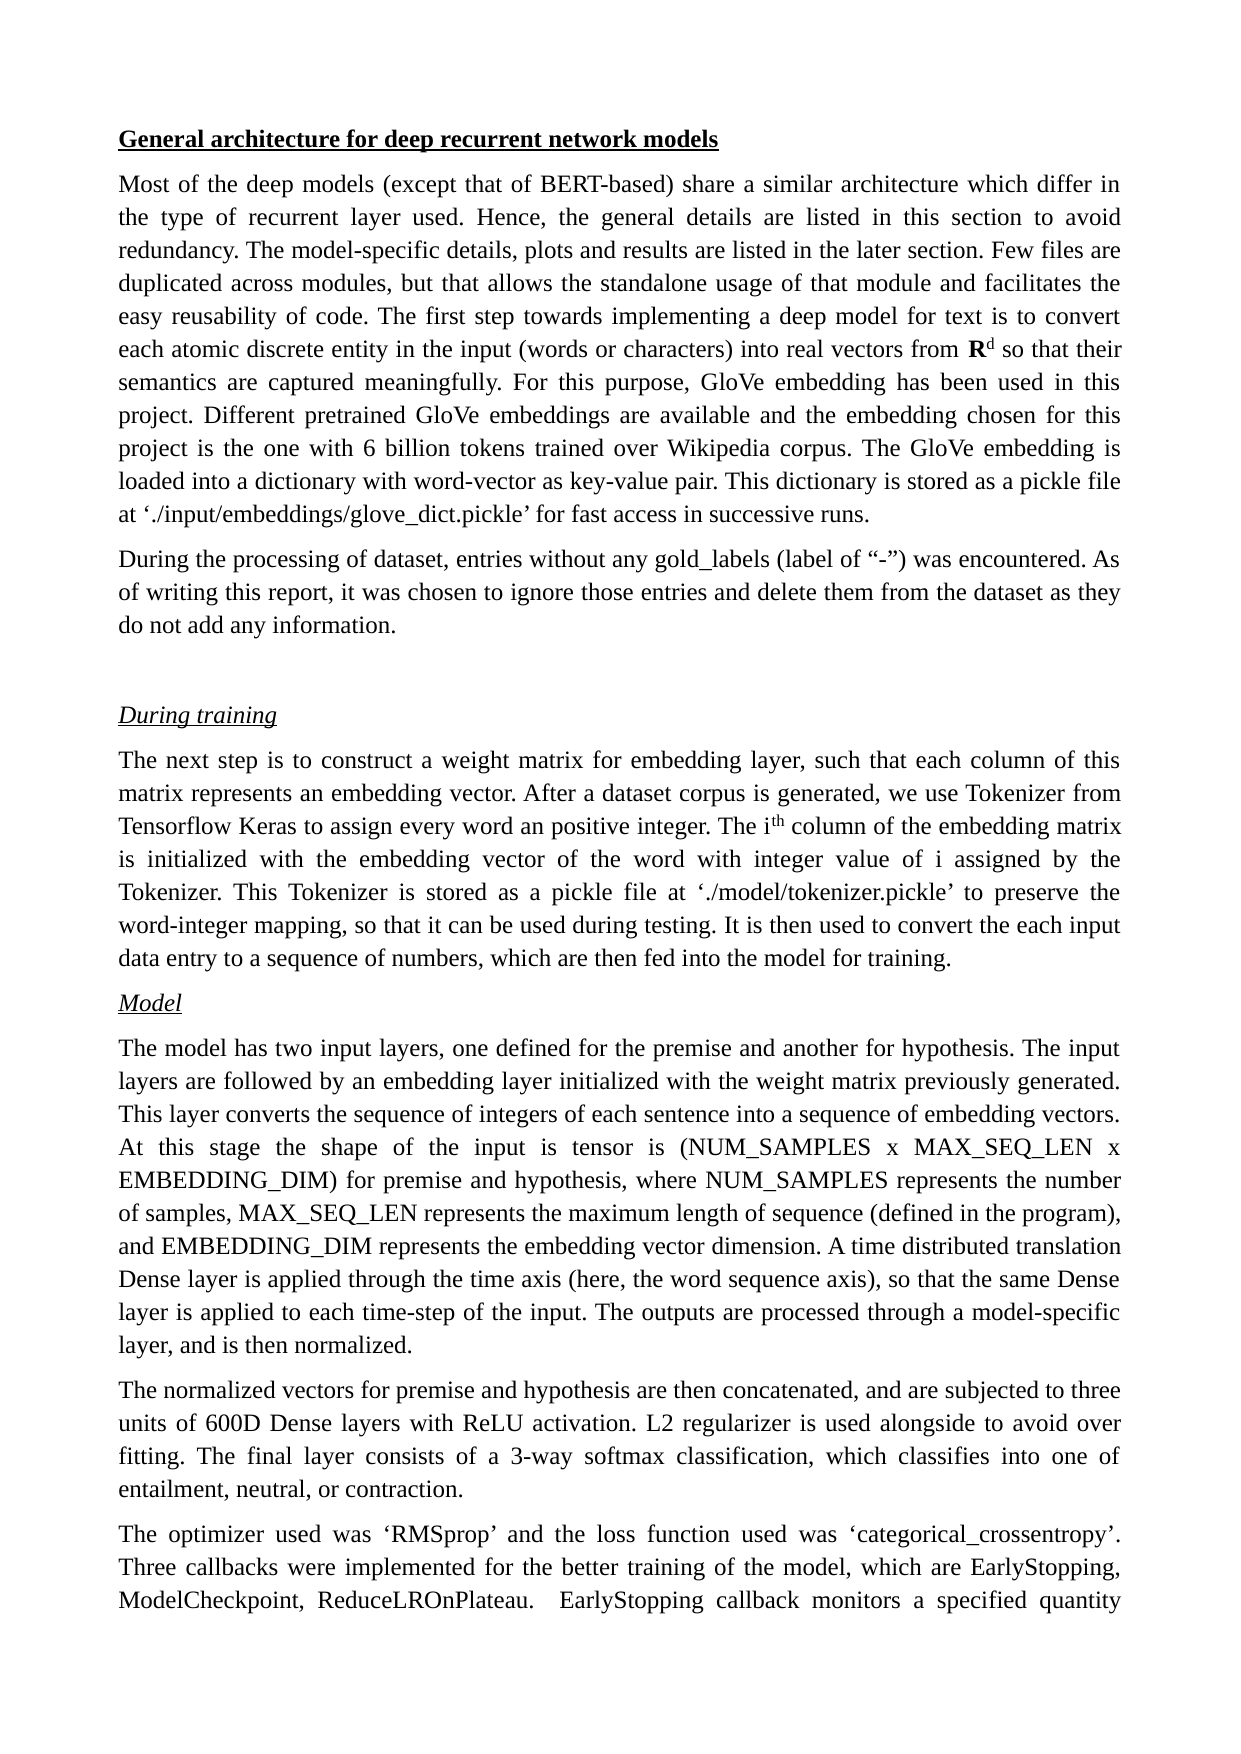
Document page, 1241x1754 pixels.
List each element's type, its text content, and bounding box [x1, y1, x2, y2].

text The normalized vectors for premise and hypothesis are then concatenated, and are subjected to three units of 600D Dense layers with ReLU activation. L2 regularizer is used alongside to avoid over fitting. The final layer consists of a 3-way softmax classification, which classifies into one of entailment, neutral, or contraction. [118, 1375, 1122, 1503]
text During the processing of dataset, entries without any gold_labels (label of “-”) was encountered. As of writing this report, it was chosen to ignore those entries and delete them from the dataset as they do not add any information. [118, 544, 1122, 639]
text The next step is to construct a weight matrix for embedding layer, such that each column of this matrix represents an embedding vector. After a dataset corpus is generated, we use Tokenizer from Tensorflow Keras to assign every word an positive integer. The ith column of the embedding matrix is initialized with the embedding vector of the word with integer value of i assigned by the Tokenizer. This Tokenizer is stored as a pickle file at ‘./model/tokenizer.pickle’ to preserve the word-integer mapping, so that it can be used during testing. It is then used to convert the each input data entry to a sequence of numbers, which are then fed into the model for training. [118, 745, 1122, 972]
text Most of the deep models (except that of BERT-based) share a similar architecture which differ in the type of recurrent layer used. Hence, the general details are listed in this section to avoid redundancy. The model-specific details, plots and results are listed in the later section. Few files are duplicated across modules, but that allows the standalone usage of that module and facilitates the easy reusability of code. The first step towards implementing a deep model for text is to convert each atomic discrete entity in the input (words or characters) into real vectors from Rd so that their semantics are captured meaningfully. For this purpose, GloVe embedding has been used in this project. Different pretrained GloVe embeddings are available and the embedding chosen for this project is the one with 6 billion tokens trained over Wikipedia corpus. The GloVe embedding is loaded into a dictionary with word-vector as key-value pair. This dictionary is stored as a pickle file at ‘./input/embeddings/glove_dict.pickle’ for fast access in successive runs. [118, 169, 1122, 528]
text The model has two input layers, one defined for the premise and another for hypothesis. The input layers are followed by an embedding layer initialized with the weight matrix previously generated. This layer converts the sequence of integers of each sentence into a sequence of embedding vectors. At this stage the shape of the input is tensor is (NUM_SAMPLES x MAX_SEQ_LEN x EMBEDDING_DIM) for premise and hypothesis, where NUM_SAMPLES represents the number of samples, MAX_SEQ_LEN represents the maximum length of sequence (defined in the program), and EMBEDDING_DIM represents the embedding vector dimension. A time distributed translation Dense layer is applied through the time axis (here, the word sequence axis), so that the same Dense layer is applied to each time-step of the input. The outputs are processed through a model-specific layer, and is then normalized. [118, 1033, 1122, 1359]
text The optimizer used was ‘RMSprop’ and the loss function used was ‘categorical_crossentropy’. Three callbacks were implemented for the better training of the model, which are EarlyStopping, ModelCheckpoint, ReduceLROnPlateau. EarlyStopping callback monitors a specified quantity [118, 1519, 1122, 1613]
text During training [118, 700, 1122, 729]
text General architecture for deep recurrent network models [118, 124, 1122, 153]
text Model [118, 988, 1122, 1017]
